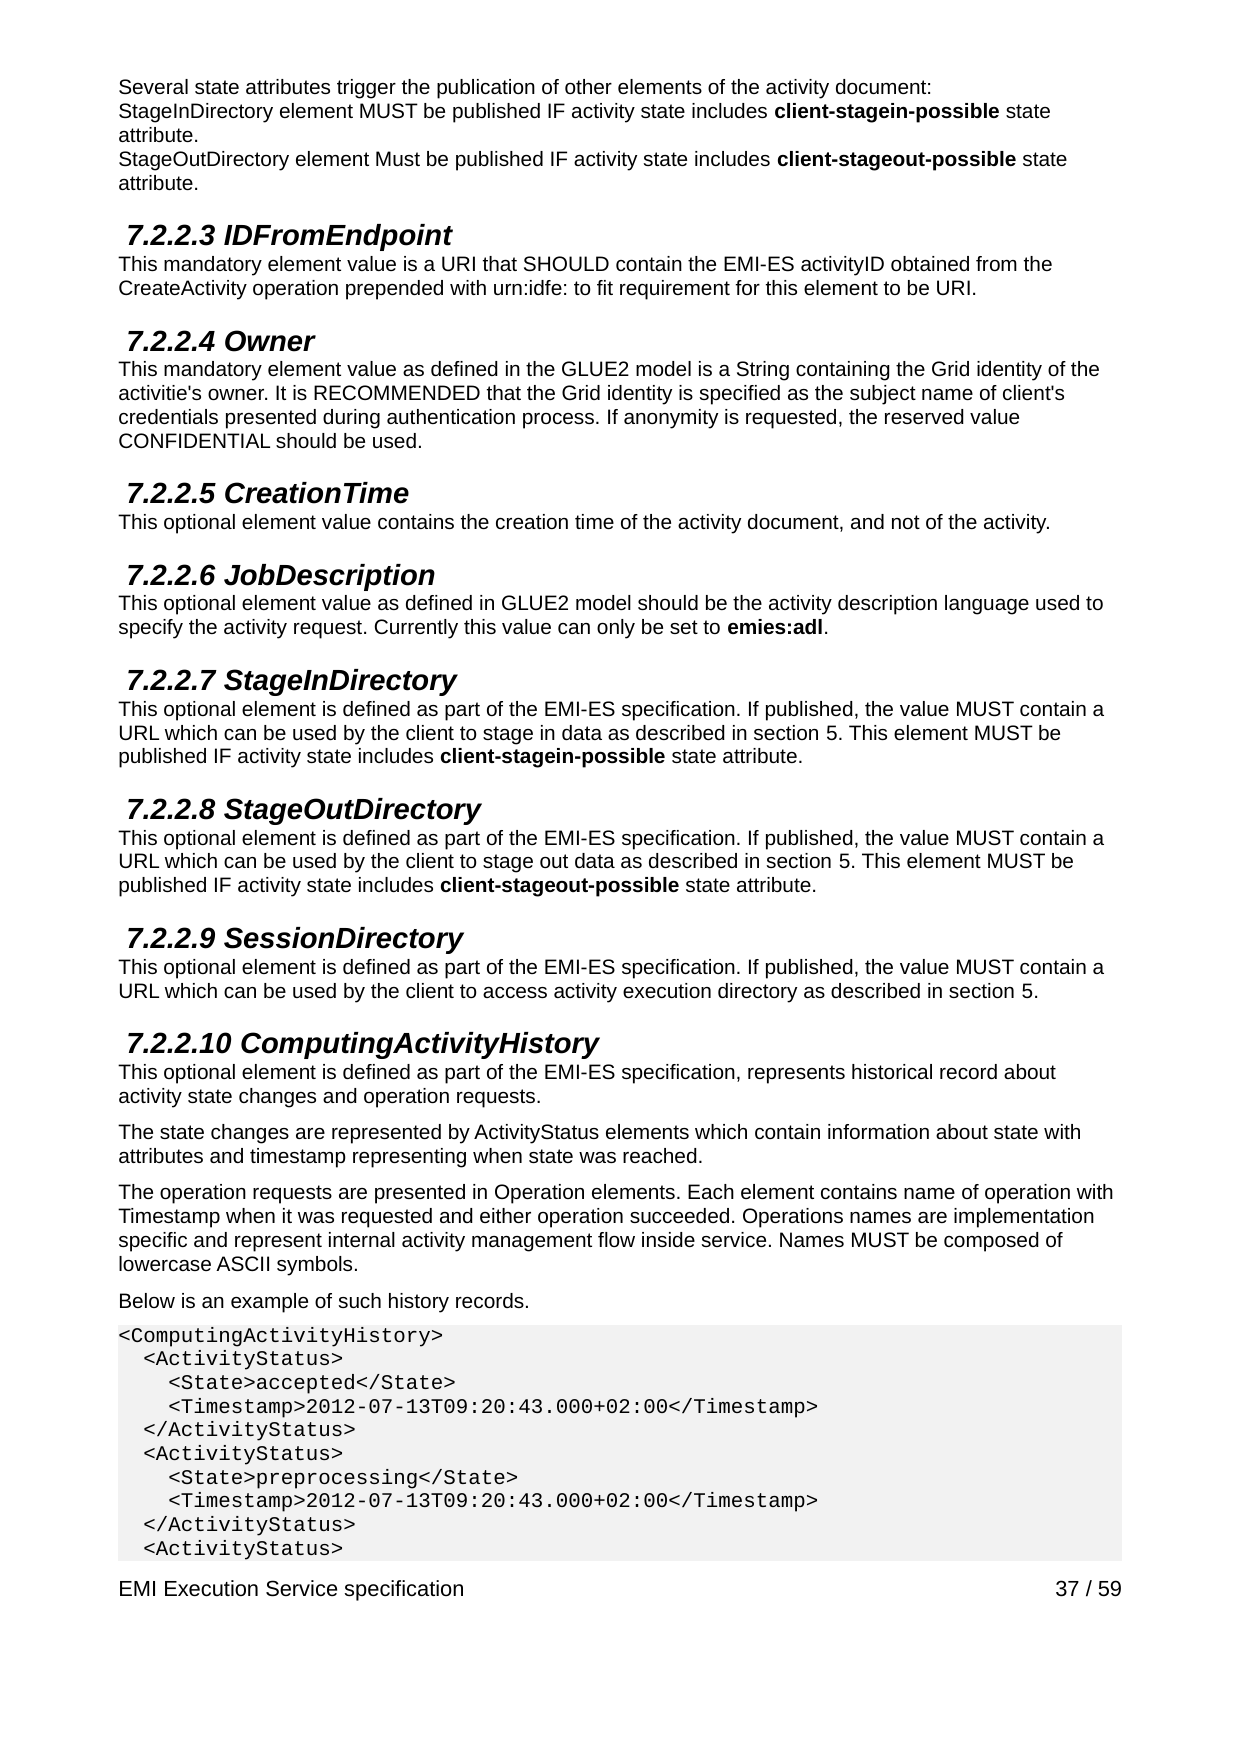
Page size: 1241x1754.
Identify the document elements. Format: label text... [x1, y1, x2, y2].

text This mandatory element value as defined in the GLUE2 model is a String containing the Grid identity of the activitie's owner. It is RECOMMENDED that the Grid identity is specified as the subject name of client's credentials presented during authentication process. If anonymity is requested, the reserved value CONFIDENTIAL should be used. [118, 357, 1122, 453]
text </ActivityStatus> [118, 1419, 1122, 1443]
subtitle StageOutDirectory [118, 792, 1122, 825]
text <State>accepted</State> [118, 1372, 1122, 1396]
text The operation requests are presented in Operation elements. Each element contains name of operation with Timestamp when it was requested and either operation succeeded. Operations names are implementation specific and represent internal activity management flow inside service. Names MUST be composed of lowercase ASCII symbols. [118, 1180, 1122, 1276]
text This mandatory element value is a URI that SHOULD contain the EMI-ES activityID obtained from the CreateActivity operation prepended with urn:idfe: to fit requirement for this element to be URI. [118, 252, 1122, 300]
text <State>preprocessing</State> [118, 1467, 1122, 1490]
text <ActivityStatus> [118, 1443, 1122, 1467]
subtitle JobDescription [118, 558, 1122, 591]
text This optional element is defined as part of the EMI-ES specification, represents historical record about activity state changes and operation requests. [118, 1059, 1122, 1107]
text This optional element is defined as part of the EMI-ES specification. If published, the value MUST contain a URL which can be used by the client to stage out data as described in section 1.3 . This element MUST be published IF activity state includes client-stageout-possible state attribute. [118, 825, 1122, 897]
text This optional element value contains the creation time of the activity document, and not of the activity. [118, 510, 1122, 534]
text <ActivityStatus> [118, 1538, 1122, 1561]
text This optional element is defined as part of the EMI-ES specification. If published, the value MUST contain a URL which can be used by the client to stage in data as described in section 1.3 . This element MUST be published IF activity state includes client-stagein-possible state attribute. [118, 696, 1122, 768]
text This optional element is defined as part of the EMI-ES specification. If published, the value MUST contain a URL which can be used by the client to access activity execution directory as described in section 1.3 . [118, 954, 1122, 1002]
text Several state attributes trigger the publication of other elements of the activity document: StageInDirectory element MUST be published IF activity state includes client-stagein-possible state attribute. StageOutDirectory element Must be published IF activity state includes client-stageout-possible state attribute. [118, 75, 1122, 195]
text Below is an example of such history records. [118, 1288, 1122, 1312]
text This optional element value as defined in GLUE2 model should be the activity description language used to specify the activity request. Currently this value can only be set to emies:adl. [118, 591, 1122, 639]
text The state changes are represented by ActivityStatus elements which contain information about state with attributes and timestamp representing when state was reached. [118, 1120, 1122, 1168]
subtitle Owner [118, 323, 1122, 357]
text <ComputingActivityHistory> [118, 1325, 1122, 1348]
text <Timestamp>2012-07-13T09:20:43.000+02:00</Timestamp> [118, 1490, 1122, 1514]
subtitle ComputingActivityHistory [118, 1026, 1122, 1059]
text <ActivityStatus> [118, 1348, 1122, 1372]
subtitle StageInDirectory [118, 663, 1122, 696]
text </ActivityStatus> [118, 1514, 1122, 1538]
subtitle CreationTime [118, 477, 1122, 510]
subtitle SessionDirectory [118, 921, 1122, 954]
subtitle IDFromEndpoint [118, 218, 1122, 252]
text <Timestamp>2012-07-13T09:20:43.000+02:00</Timestamp> [118, 1396, 1122, 1419]
